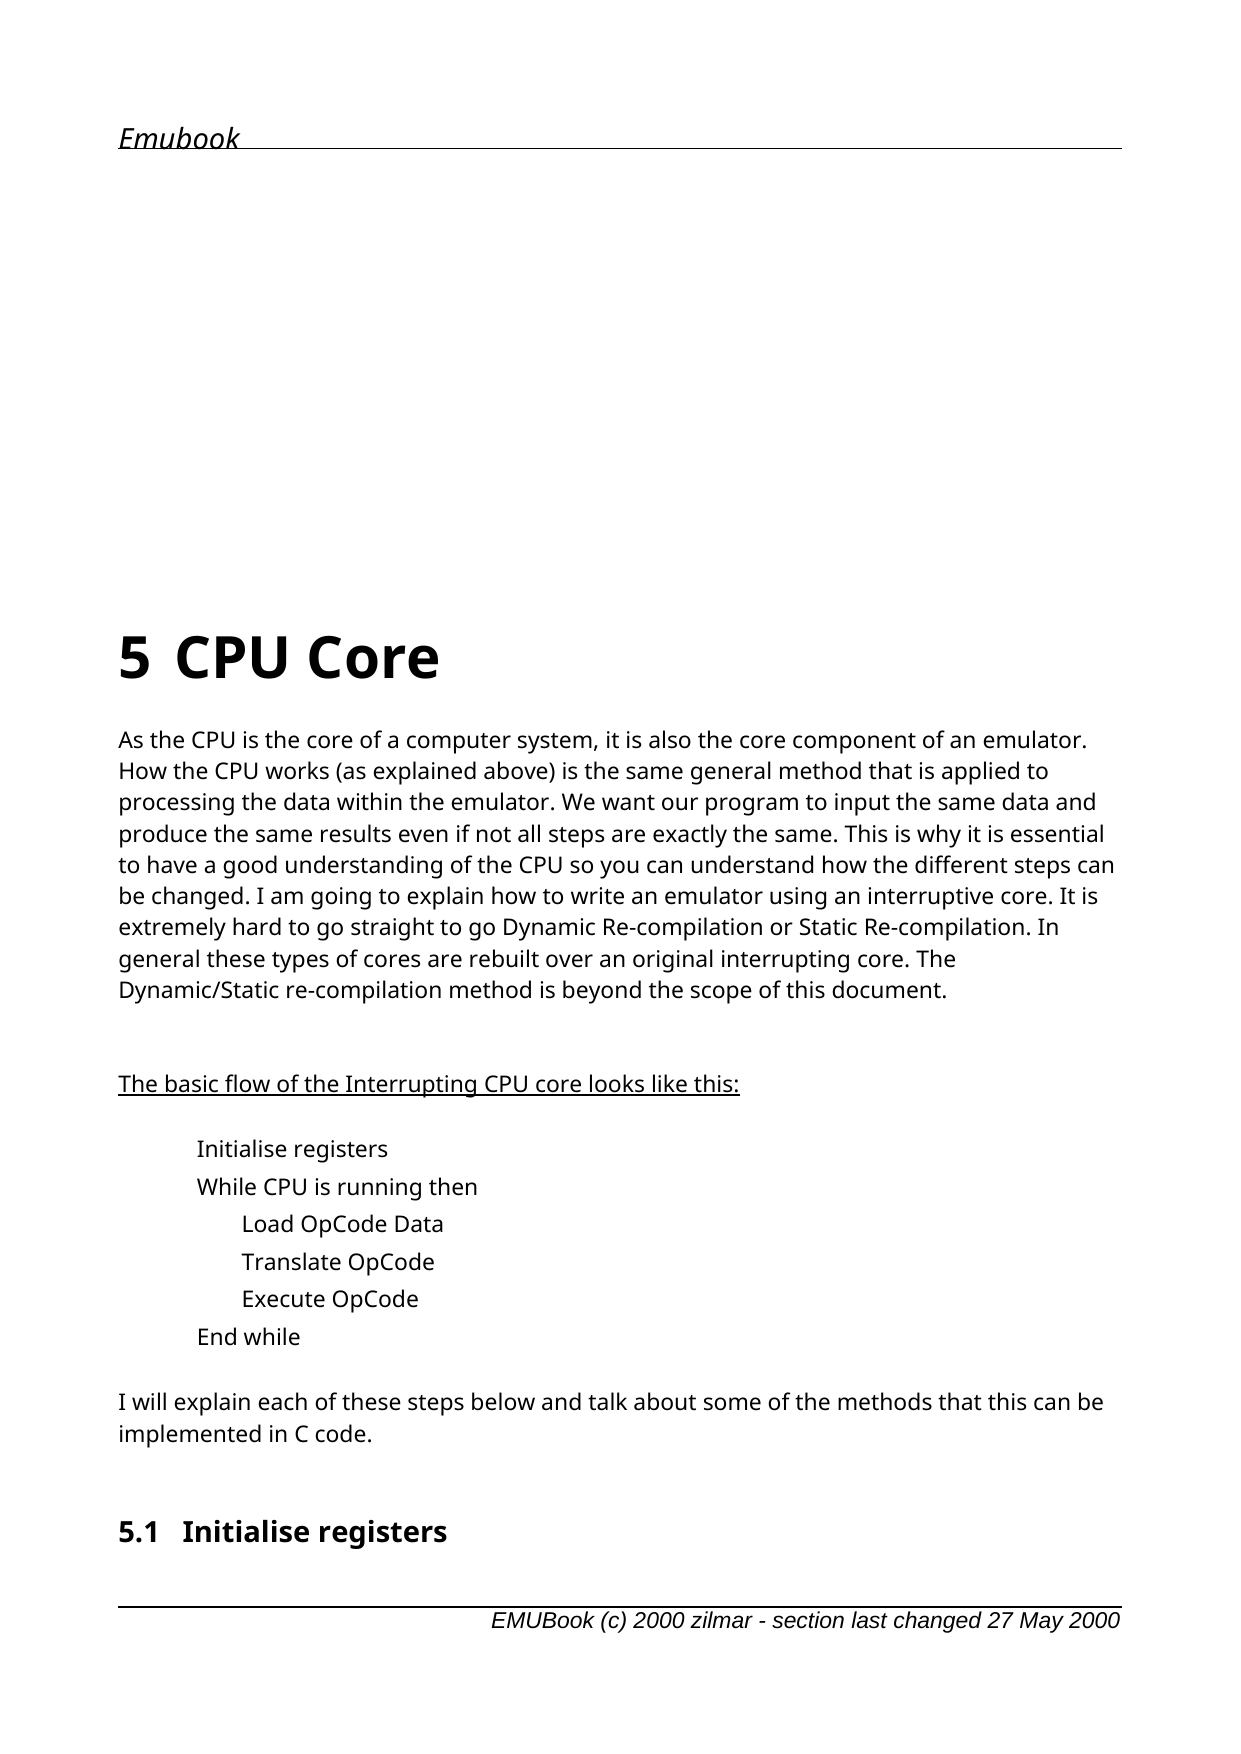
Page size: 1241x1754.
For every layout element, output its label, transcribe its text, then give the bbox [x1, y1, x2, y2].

text I will explain each of these steps below and talk about some of the methods that this can be implemented in C code. [118, 1386, 1122, 1449]
table_cell While CPU is running then [194, 1168, 1047, 1205]
text As the CPU is the core of a computer system, it is also the core component of an emulator. How the CPU works (as explained above) is the same general method that is applied to processing the data within the emulator. We want our program to input the same data and produce the same results even if not all steps are exactly the same. This is why it is essential to have a good understanding of the CPU so you can understand how the different steps can be changed. I am going to explain how to write an emulator using an interruptive core. It is extremely hard to go straight to go Dynamic Re-compilation or Static Re-compilation. In general these types of cores are rebuilt over an original interrupting core. The Dynamic/Static re-compilation method is beyond the scope of this document. [118, 724, 1122, 1005]
subtitle CPU Core [118, 617, 1122, 696]
table_header Initialise registers [194, 1130, 1047, 1167]
table_cell [194, 1243, 238, 1280]
text The basic flow of the Interrupting CPU core looks like this: [118, 1067, 1122, 1099]
table_cell End while [194, 1318, 1047, 1355]
table_cell Load OpCode Data [238, 1205, 1047, 1242]
table_cell [194, 1205, 238, 1242]
table_cell [194, 1280, 238, 1317]
subtitle Initialise registers [118, 1511, 1122, 1551]
table_cell Translate OpCode [238, 1243, 1047, 1280]
table_cell Execute OpCode [238, 1280, 1047, 1317]
